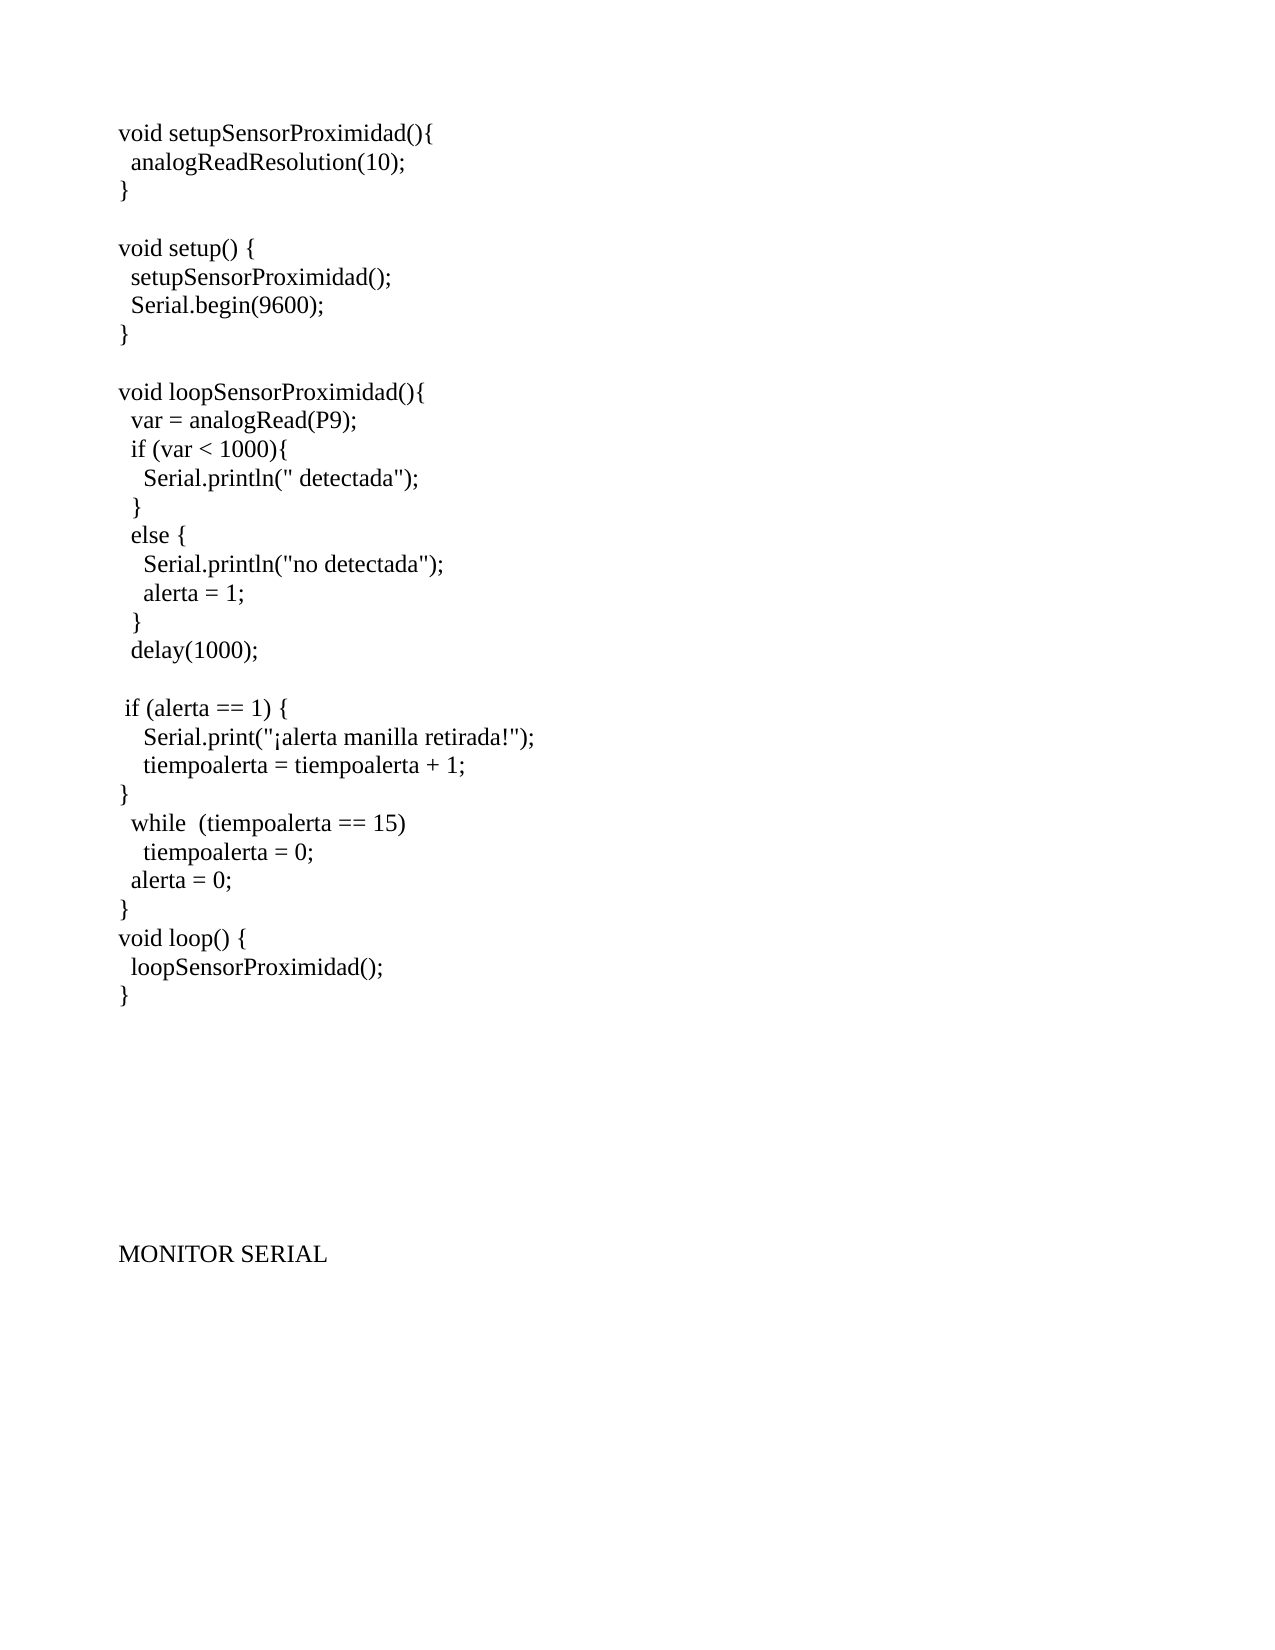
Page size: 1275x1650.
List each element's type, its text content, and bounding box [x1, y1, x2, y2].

text Serial.println(" detectada"); [118, 463, 1157, 492]
text } [118, 894, 1157, 923]
text void loop() { [118, 923, 1157, 952]
text Serial.println("no detectada"); [118, 549, 1157, 578]
text } [118, 981, 1157, 1009]
text setupSensorProximidad(); [118, 262, 1157, 291]
text analogReadResolution(10); [118, 147, 1157, 176]
text } [118, 492, 1157, 521]
text MONITOR SERIAL [118, 1239, 1157, 1268]
text } [118, 176, 1157, 204]
text alerta = 0; [118, 866, 1157, 894]
text } [118, 607, 1157, 636]
text while (tiempoalerta == 15) [118, 808, 1157, 837]
text Serial.begin(9600); [118, 291, 1157, 319]
text tiempoalerta = tiempoalerta + 1; [118, 751, 1157, 779]
text var = analogRead(P9); [118, 406, 1157, 434]
text tiempoalerta = 0; [118, 837, 1157, 866]
text } [118, 779, 1157, 808]
text else { [118, 521, 1157, 549]
text alerta = 1; [118, 578, 1157, 607]
text void loopSensorProximidad(){ [118, 377, 1157, 406]
text void setupSensorProximidad(){ [118, 118, 1157, 147]
text } [118, 319, 1157, 348]
text Serial.print("¡alerta manilla retirada!"); [118, 722, 1157, 751]
text delay(1000); [118, 636, 1157, 664]
text void setup() { [118, 233, 1157, 262]
text loopSensorProximidad(); [118, 952, 1157, 981]
text if (var < 1000){ [118, 434, 1157, 463]
text if (alerta == 1) { [118, 693, 1157, 722]
